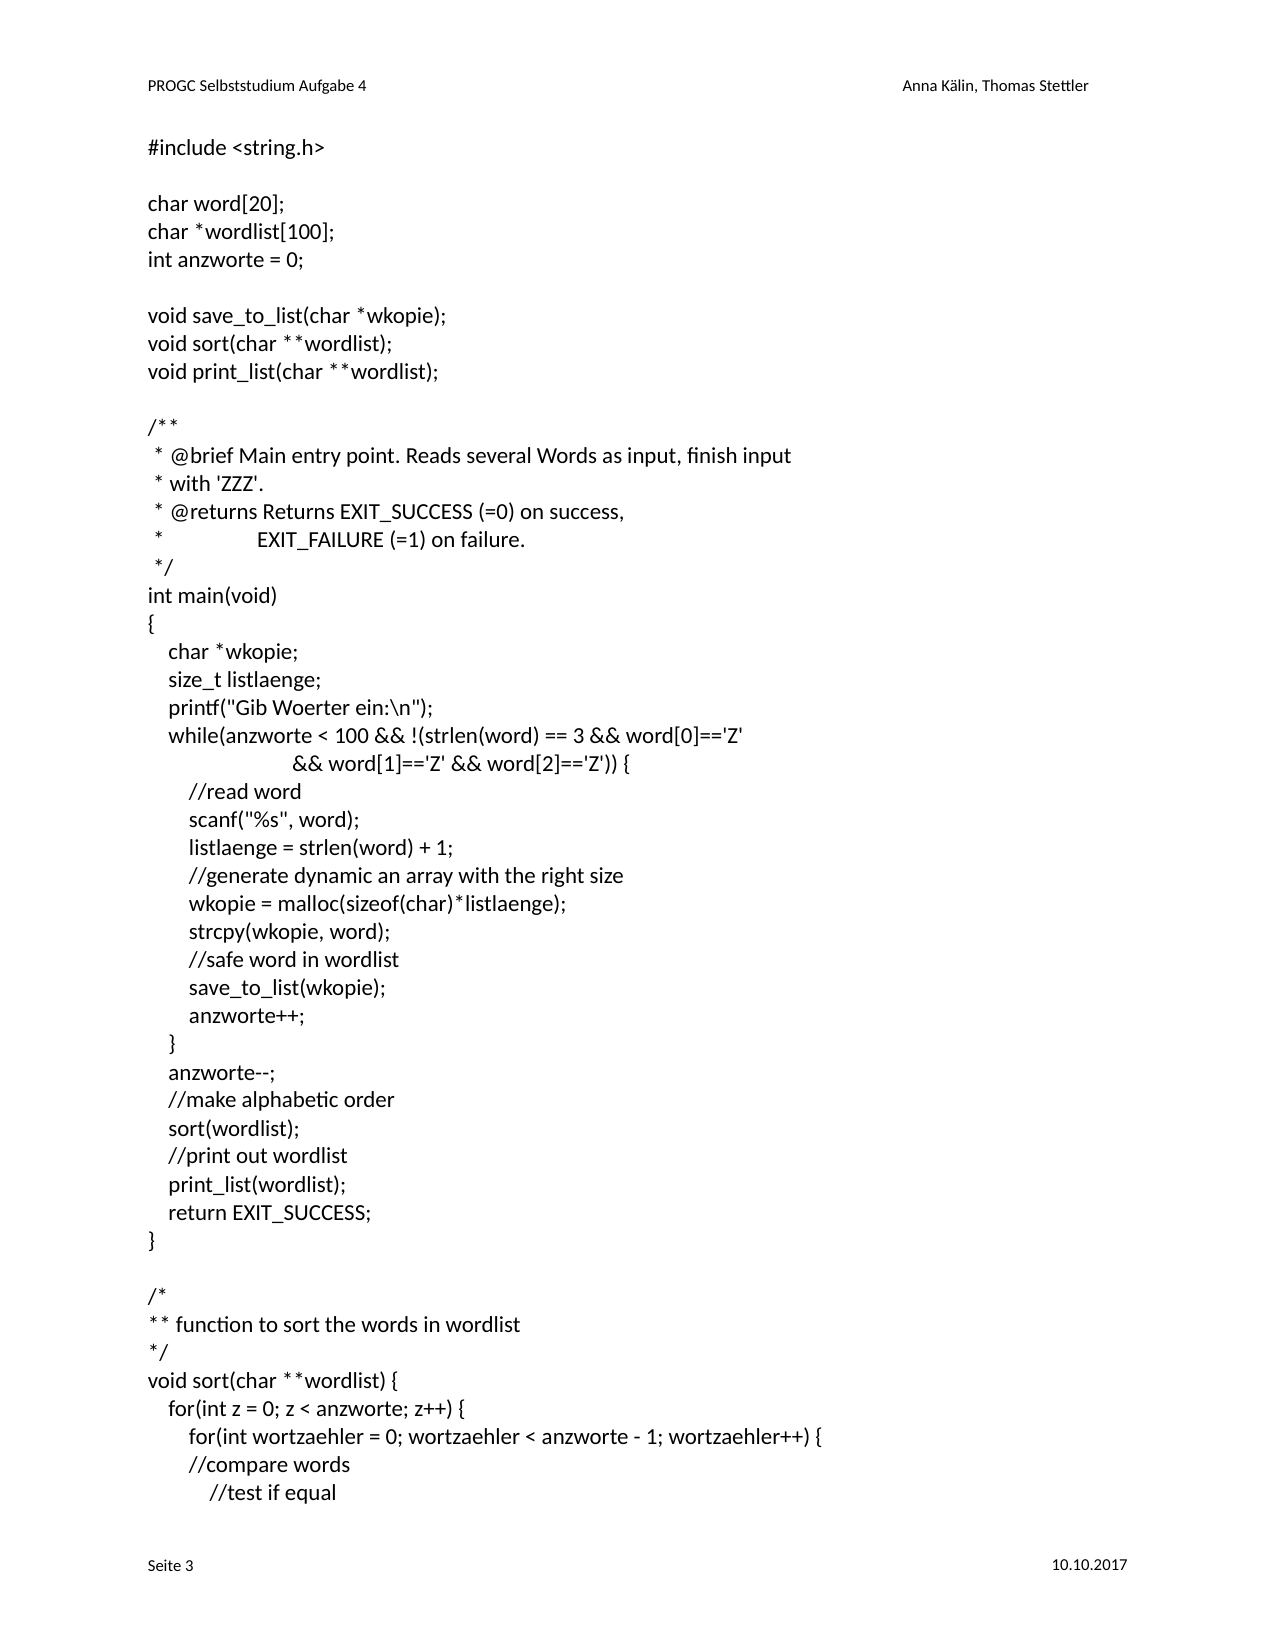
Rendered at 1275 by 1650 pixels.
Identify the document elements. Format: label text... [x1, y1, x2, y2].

text void save_to_list(char *wkopie); [148, 301, 1127, 329]
text //print out wordlist [148, 1142, 1127, 1170]
text && word[1]=='Z' && word[2]=='Z')) { [148, 749, 1127, 777]
text //safe word in wordlist [148, 946, 1127, 973]
text print_list(wordlist); [148, 1170, 1127, 1198]
text wkopie = malloc(sizeof(char)*listlaenge); [148, 889, 1127, 917]
text #include <string.h> [148, 133, 1127, 161]
text printf("Gib Woerter ein:\n"); [148, 693, 1127, 721]
text while(anzworte < 100 && !(strlen(word) == 3 && word[0]=='Z' [148, 721, 1127, 749]
text * @brief Main entry point. Reads several Words as input, finish input [148, 441, 1127, 469]
text //make alphabetic order [148, 1086, 1127, 1114]
text * @returns Returns EXIT_SUCCESS (=0) on success, [148, 497, 1127, 525]
text //test if equal [148, 1478, 1127, 1506]
text */ [148, 1338, 1127, 1366]
text return EXIT_SUCCESS; [148, 1198, 1127, 1226]
text /** [148, 413, 1127, 441]
text //generate dynamic an array with the right size [148, 861, 1127, 889]
text listlaenge = strlen(word) + 1; [148, 833, 1127, 861]
text sort(wordlist); [148, 1114, 1127, 1142]
text } [148, 1226, 1127, 1254]
text char *wkopie; [148, 637, 1127, 665]
text for(int z = 0; z < anzworte; z++) { [148, 1394, 1127, 1422]
text strcpy(wkopie, word); [148, 917, 1127, 946]
text */ [148, 553, 1127, 581]
text anzworte++; [148, 1002, 1127, 1029]
text save_to_list(wkopie); [148, 973, 1127, 1002]
text /* [148, 1282, 1127, 1310]
text void print_list(char **wordlist); [148, 357, 1127, 385]
text } [148, 1029, 1127, 1058]
text int anzworte = 0; [148, 245, 1127, 273]
text int main(void) [148, 581, 1127, 609]
text char word[20]; [148, 189, 1127, 217]
text //compare words [148, 1450, 1127, 1478]
text * EXIT_FAILURE (=1) on failure. [148, 525, 1127, 553]
text * with 'ZZZ'. [148, 469, 1127, 497]
text ** function to sort the words in wordlist [148, 1310, 1127, 1338]
text size_t listlaenge; [148, 665, 1127, 693]
text for(int wortzaehler = 0; wortzaehler < anzworte - 1; wortzaehler++) { [148, 1422, 1127, 1450]
text { [148, 609, 1127, 637]
text anzworte--; [148, 1058, 1127, 1086]
text void sort(char **wordlist) { [148, 1366, 1127, 1394]
text //read word [148, 777, 1127, 805]
text scanf("%s", word); [148, 805, 1127, 833]
text char *wordlist[100]; [148, 217, 1127, 245]
text void sort(char **wordlist); [148, 329, 1127, 357]
